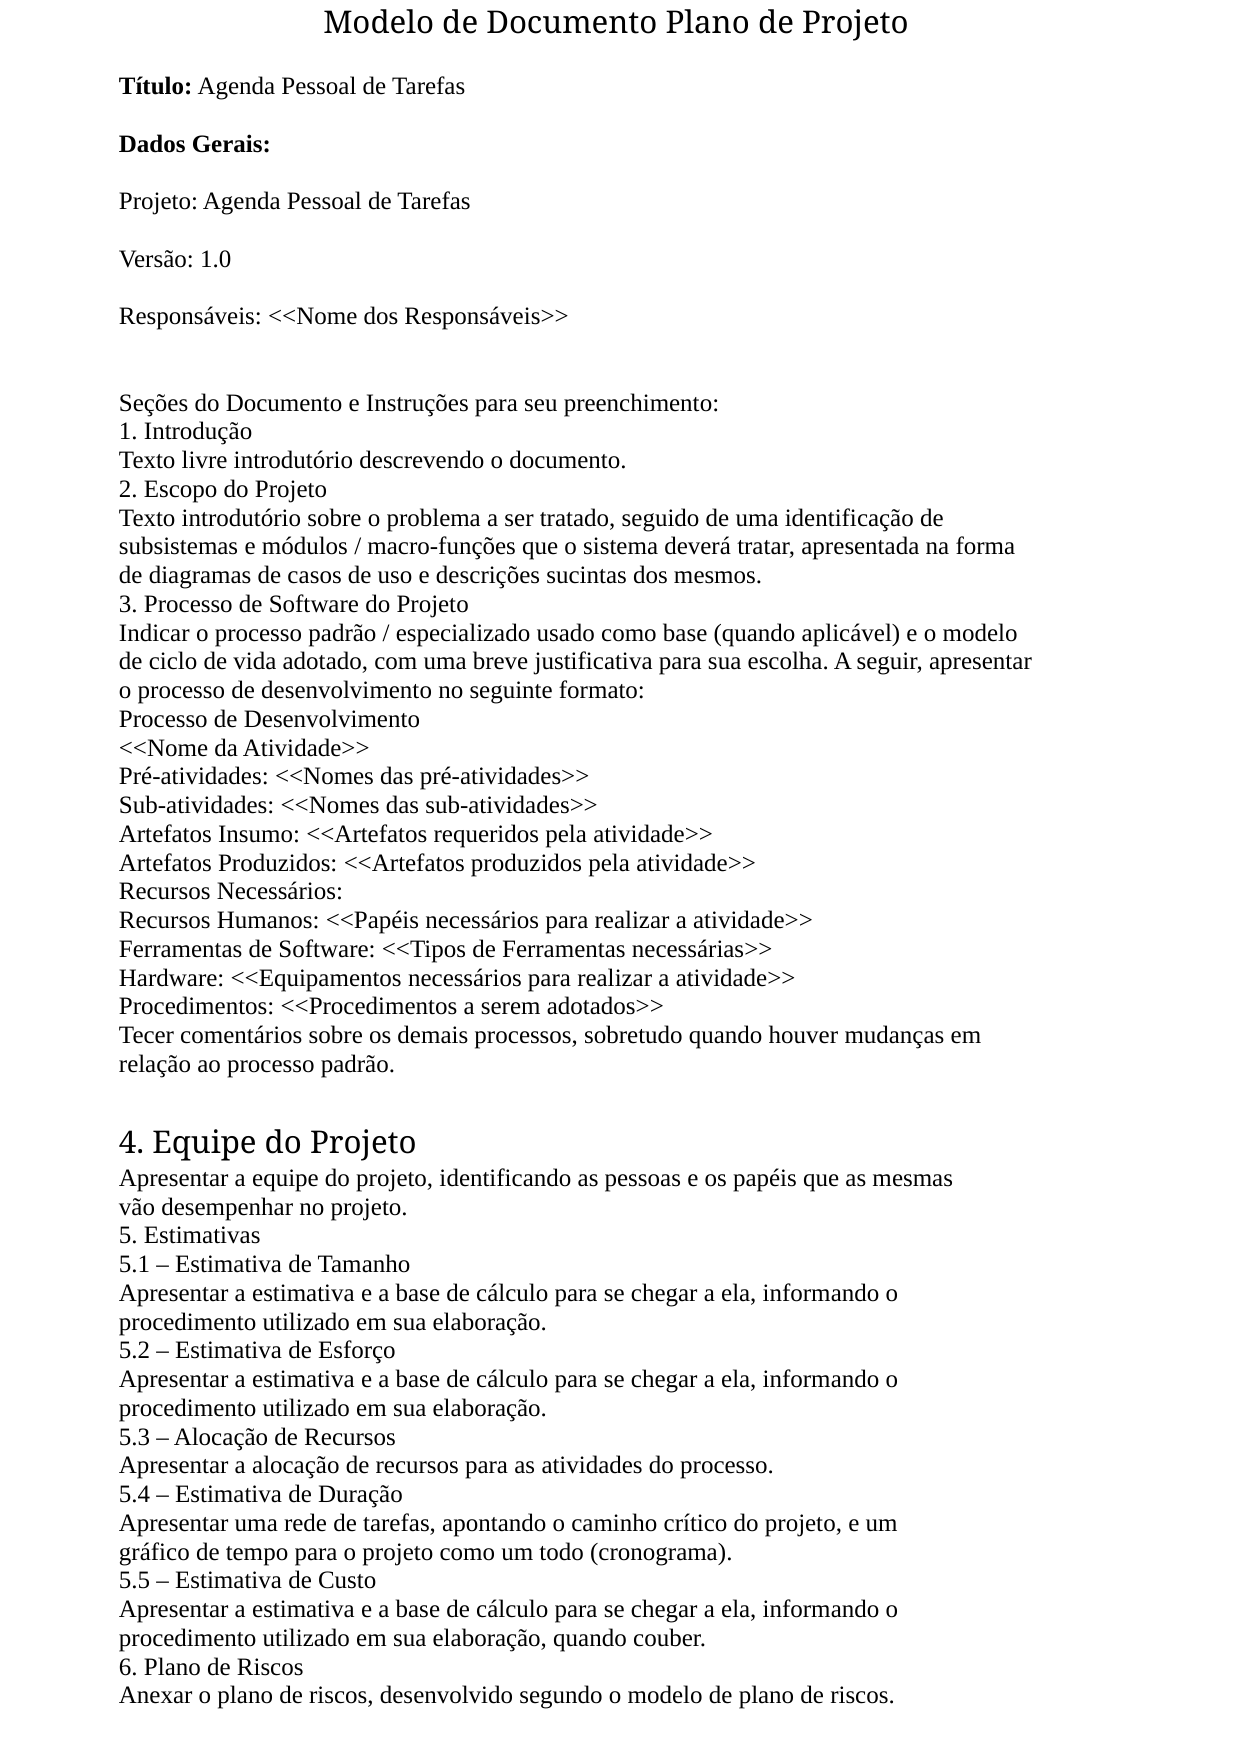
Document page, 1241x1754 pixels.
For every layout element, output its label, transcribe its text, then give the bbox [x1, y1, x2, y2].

text Título: Agenda Pessoal de Tarefas [0, 71, 1240, 100]
text Anexar o plano de riscos, desenvolvido segundo o modelo de plano de riscos. [0, 1680, 1240, 1709]
text Recursos Necessários: [0, 876, 1240, 905]
text Processo de Desenvolvimento [0, 704, 1240, 733]
text Pré-atividades: <<Nomes das pré-atividades>> [0, 761, 1240, 790]
text Procedimentos: <<Procedimentos a serem adotados>> [0, 991, 1240, 1020]
text Tecer comentários sobre os demais processos, sobretudo quando houver mudanças em [0, 1020, 1240, 1049]
text 5.1 – Estimativa de Tamanho [0, 1249, 1240, 1278]
text de ciclo de vida adotado, com uma breve justificativa para sua escolha. A seguir, apresentar [0, 646, 1240, 675]
text procedimento utilizado em sua elaboração, quando couber. [0, 1623, 1240, 1652]
text Apresentar a alocação de recursos para as atividades do processo. [0, 1450, 1240, 1479]
text subsistemas e módulos / macro-funções que o sistema deverá tratar, apresentada na forma [0, 531, 1240, 560]
text Apresentar uma rede de tarefas, apontando o caminho crítico do projeto, e um [0, 1508, 1240, 1537]
text Hardware: <<Equipamentos necessários para realizar a atividade>> [0, 963, 1240, 991]
text o processo de desenvolvimento no seguinte formato: [0, 675, 1240, 704]
text Artefatos Produzidos: <<Artefatos produzidos pela atividade>> [0, 848, 1240, 876]
text Apresentar a estimativa e a base de cálculo para se chegar a ela, informando o [0, 1278, 1240, 1307]
text 3. Processo de Software do Projeto [0, 589, 1240, 618]
text Apresentar a equipe do projeto, identificando as pessoas e os papéis que as mesmas [0, 1163, 1240, 1192]
text 5. Estimativas [0, 1220, 1240, 1249]
text 5.4 – Estimativa de Duração [0, 1479, 1240, 1508]
text <<Nome da Atividade>> [0, 733, 1240, 761]
text Projeto: Agenda Pessoal de Tarefas [0, 186, 1240, 215]
text 2. Escopo do Projeto [0, 474, 1240, 503]
text 5.2 – Estimativa de Esforço [0, 1335, 1240, 1364]
text gráfico de tempo para o projeto como um todo (cronograma). [0, 1537, 1240, 1565]
text Responsáveis: <<Nome dos Responsáveis>> [0, 301, 1240, 330]
text Texto livre introdutório descrevendo o documento. [0, 445, 1240, 474]
text Ferramentas de Software: <<Tipos de Ferramentas necessárias>> [0, 934, 1240, 963]
text Apresentar a estimativa e a base de cálculo para se chegar a ela, informando o [0, 1594, 1240, 1623]
text Apresentar a estimativa e a base de cálculo para se chegar a ela, informando o [0, 1364, 1240, 1393]
text Seções do Documento e Instruções para seu preenchimento: [0, 388, 1240, 416]
text procedimento utilizado em sua elaboração. [0, 1307, 1240, 1335]
text Dados Gerais: [0, 129, 1240, 158]
text procedimento utilizado em sua elaboração. [0, 1393, 1240, 1422]
text 4. Equipe do Projeto [0, 1120, 1240, 1163]
text Versão: 1.0 [0, 244, 1240, 273]
text 5.5 – Estimativa de Custo [0, 1565, 1240, 1594]
text 1. Introdução [0, 416, 1240, 445]
text de diagramas de casos de uso e descrições sucintas dos mesmos. [0, 560, 1240, 589]
text Artefatos Insumo: <<Artefatos requeridos pela atividade>> [0, 819, 1240, 848]
text Sub-atividades: <<Nomes das sub-atividades>> [0, 790, 1240, 819]
text Indicar o processo padrão / especializado usado como base (quando aplicável) e o modelo [0, 618, 1240, 646]
text Texto introdutório sobre o problema a ser tratado, seguido de uma identificação de [0, 503, 1240, 531]
text vão desempenhar no projeto. [0, 1192, 1240, 1220]
text Recursos Humanos: <<Papéis necessários para realizar a atividade>> [0, 905, 1240, 934]
text 5.3 – Alocação de Recursos [0, 1422, 1240, 1450]
text 6. Plano de Riscos [0, 1652, 1240, 1680]
text Modelo de Documento Plano de Projeto [0, 0, 1240, 43]
text relação ao processo padrão. [0, 1049, 1240, 1078]
